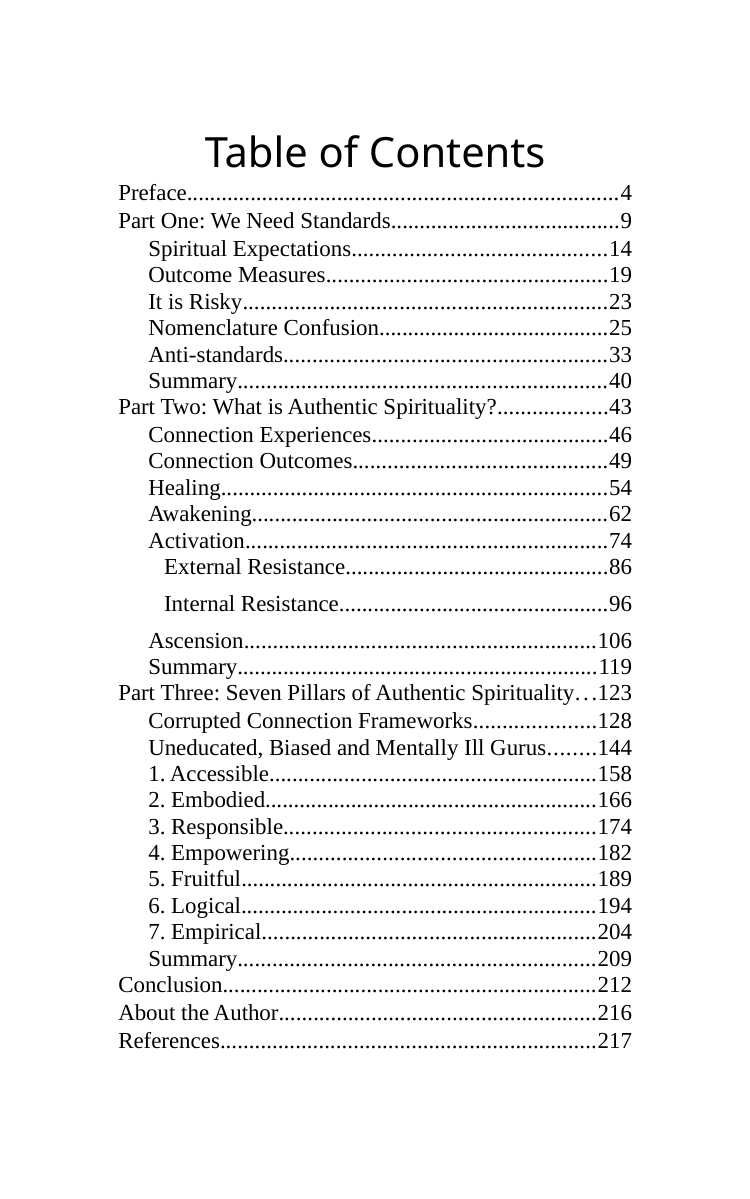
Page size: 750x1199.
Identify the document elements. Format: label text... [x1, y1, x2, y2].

text Conclusion 212 [118, 971, 632, 997]
text Connection Outcomes 49 [148, 448, 632, 474]
subtitle Table of Contents [118, 123, 632, 179]
text About the Author 216 [118, 999, 632, 1025]
text 5. Fruitful 189 [148, 866, 632, 892]
text Outcome Measures 19 [148, 262, 632, 288]
text 1. Accessible 158 [148, 760, 632, 786]
text Nomenclature Confusion 25 [148, 314, 632, 341]
text Ascension 106 [148, 627, 632, 653]
text Summary 209 [148, 944, 632, 971]
text Connection Experiences 46 [148, 421, 632, 448]
text Preface 4 [118, 179, 632, 206]
text Summary 119 [148, 653, 632, 679]
text Summary 40 [148, 367, 632, 393]
text External Resistance 86 [164, 553, 632, 579]
text Part Two: What is Authentic Spirituality? 43 [118, 393, 632, 420]
text Anti-standards 33 [148, 341, 632, 367]
text Healing 54 [148, 474, 632, 500]
text 3. Responsible 174 [148, 813, 632, 839]
text 4. Empowering 182 [148, 839, 632, 866]
text Part Three: Seven Pillars of Authentic Spirituality 123 [118, 679, 632, 706]
text Internal Resistance 96 [164, 590, 632, 616]
text Awakening 62 [148, 500, 632, 527]
text Uneducated, Biased and Mentally Ill Gurus 144 [148, 734, 632, 760]
text References 217 [118, 1027, 632, 1053]
text Part One: We Need Standards 9 [118, 207, 632, 234]
text 2. Embodied 166 [148, 786, 632, 813]
text Spiritual Expectations 14 [148, 235, 632, 262]
text Corrupted Connection Frameworks 128 [148, 707, 632, 734]
text 6. Logical 194 [148, 892, 632, 918]
text Activation 74 [148, 527, 632, 553]
text 7. Empirical 204 [148, 918, 632, 944]
text It is Risky 23 [148, 288, 632, 314]
